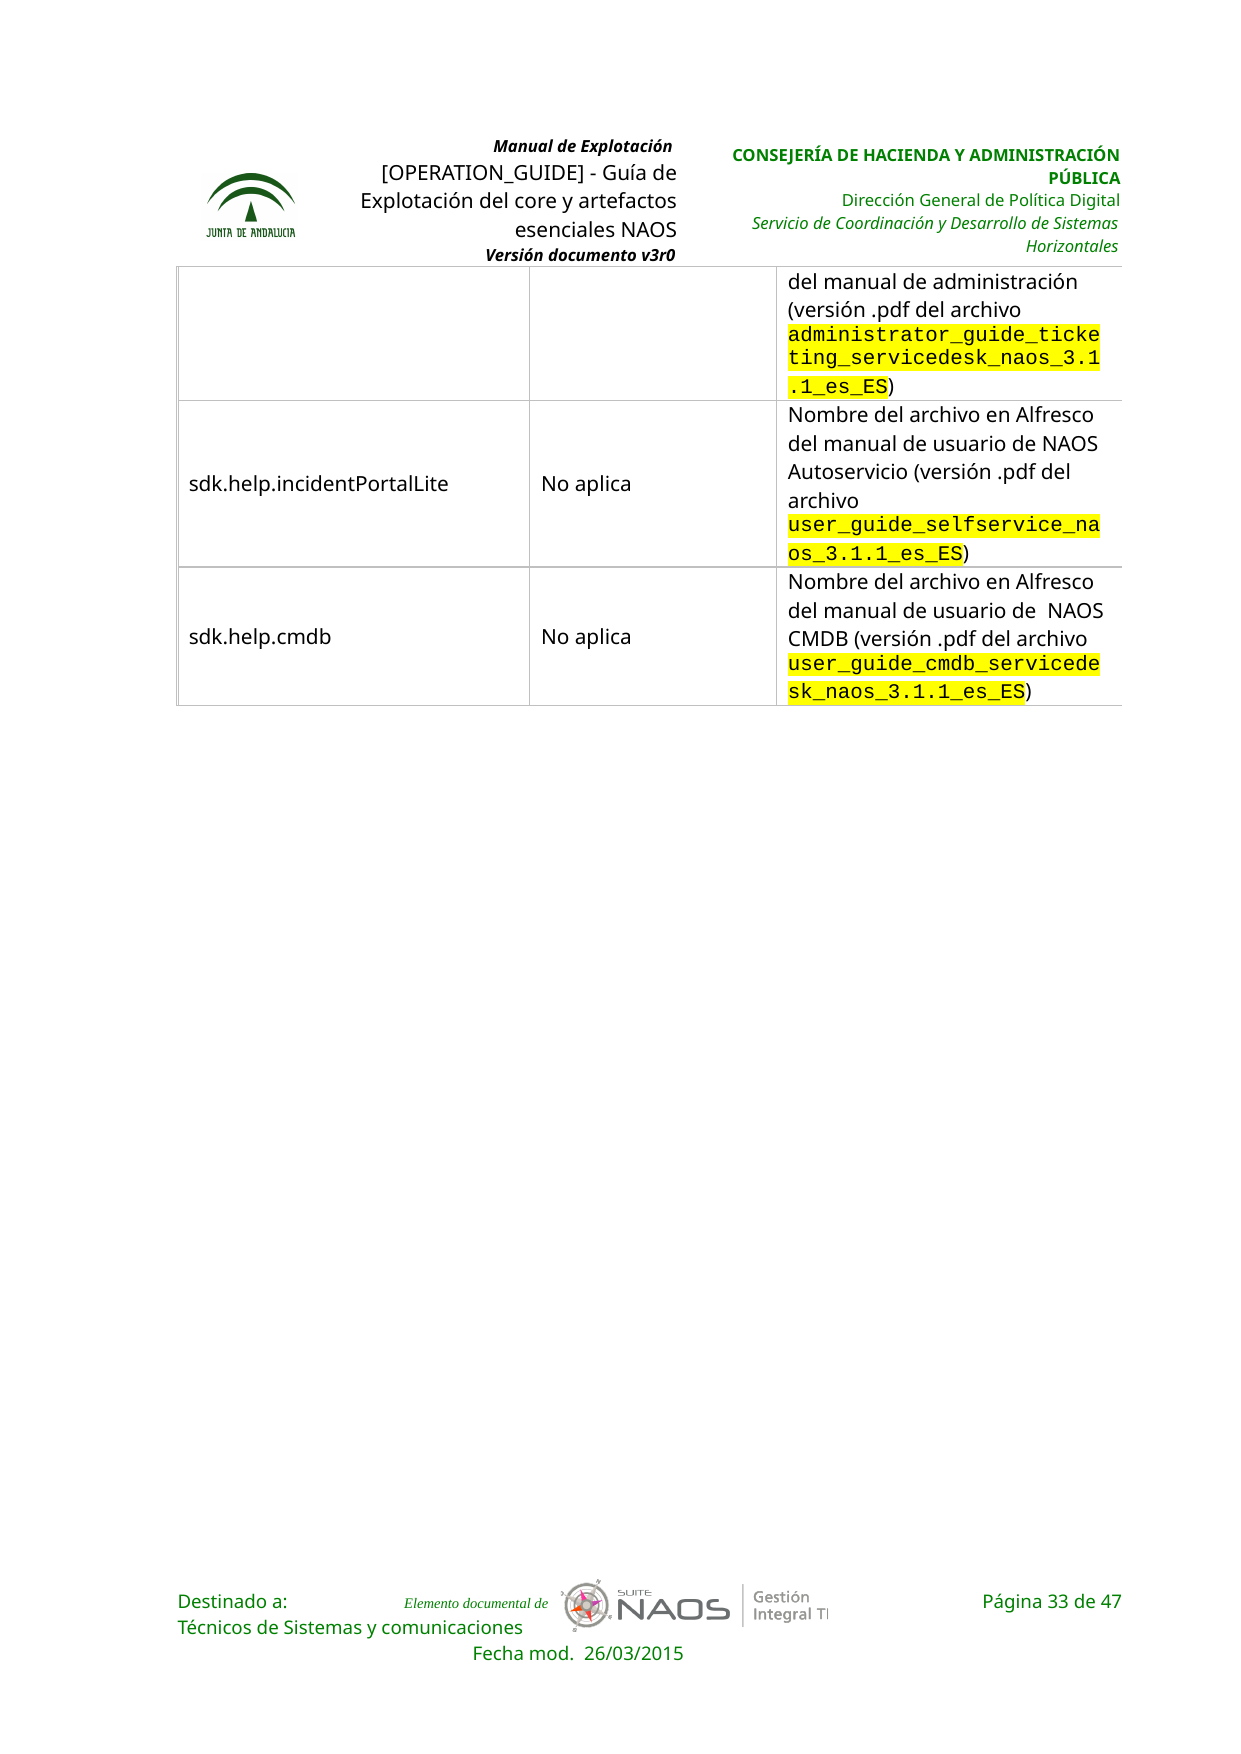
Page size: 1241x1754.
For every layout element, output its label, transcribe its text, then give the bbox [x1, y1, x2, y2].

table_cell sdk.help.incidentPortalLite [179, 401, 529, 566]
table_cell No aplica [530, 401, 776, 566]
table_cell [530, 267, 776, 399]
table_cell Nombre del archivo en Alfresco del manual de usuario de NAOS Autoservicio (versión .pdf del archivo user_guide_selfservice_naos_3.1.1_es_ES) [777, 401, 1122, 566]
table_cell [179, 267, 529, 399]
picture [201, 173, 298, 241]
table_cell del manual de administración (versión .pdf del archivo administrator_guide_ticketing_servicedesk_naos_3.1.1_es_ES) [777, 267, 1122, 399]
table_cell No aplica [530, 568, 776, 705]
picture [560, 1579, 829, 1632]
table_cell Nombre del archivo en Alfresco del manual de usuario de NAOS CMDB (versión .pdf del archivo user_guide_cmdb_servicedesk_naos_3.1.1_es_ES) [777, 568, 1122, 705]
table_cell sdk.help.cmdb [179, 568, 529, 705]
